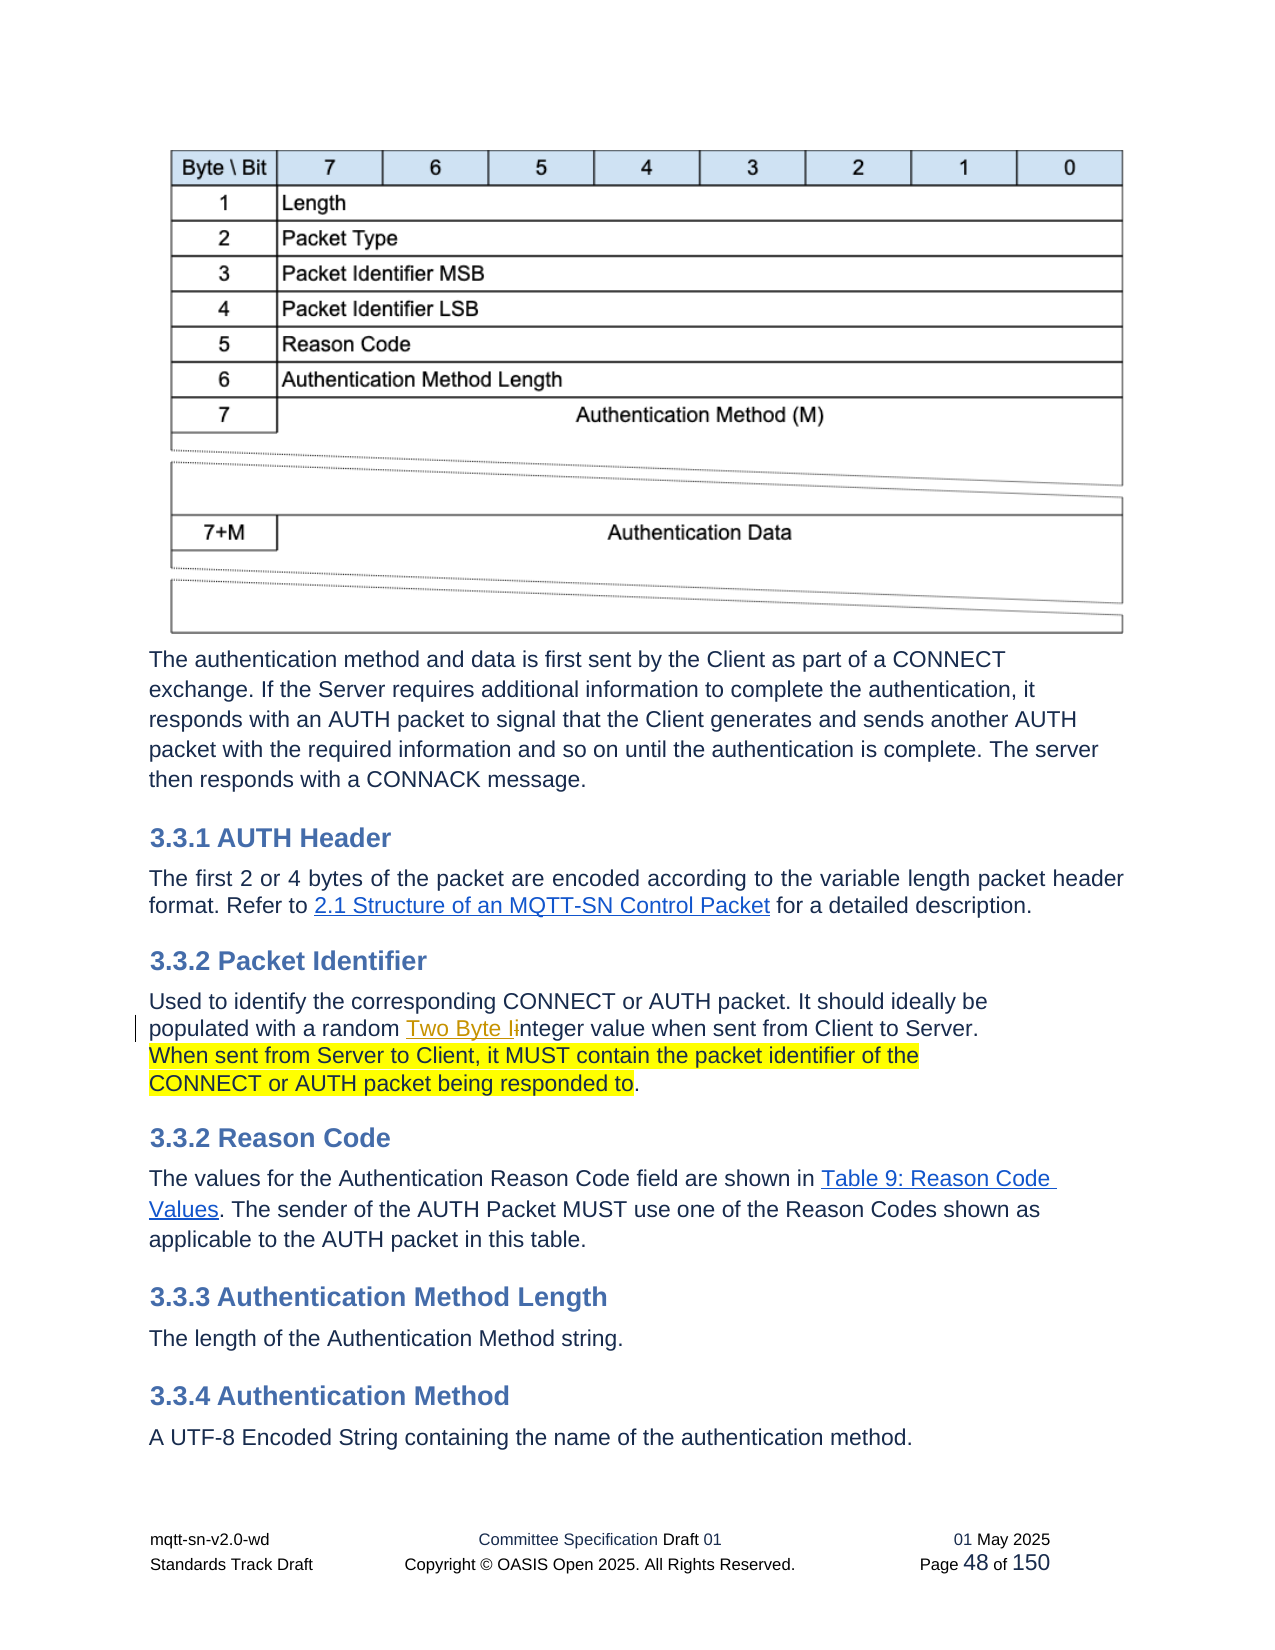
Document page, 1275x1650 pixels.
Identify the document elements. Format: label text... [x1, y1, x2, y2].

text The authentication method and data is first sent by the Client as part of a CONNECT exchange. If the Server requires additional information to complete the authentication, it responds with an AUTH packet to signal that the Client generates and sends another AUTH packet with the required information and so on until the authentication is complete. The server then responds with a CONNACK message. [148, 646, 1124, 793]
picture [148, 150, 1124, 634]
subtitle 3.3.1 AUTH Header [150, 822, 1124, 853]
text Used to identify the corresponding CONNECT or AUTH packet. It should ideally be populated with a random Two Byte Integer value when sent from Client to Server. When sent from Server to Client, it MUST contain the packet identifier of the CONNECT or AUTH packet being responded to. [148, 988, 1022, 1096]
subtitle 3.3.4 Authentication Method [150, 1380, 1124, 1411]
subtitle 3.3.2 Reason Code [150, 1122, 1124, 1153]
subtitle 3.3.3 Authentication Method Length [150, 1281, 1124, 1312]
text The first 2 or 4 bytes of the packet are encoded according to the variable length packet header format. Refer to 2.1 Structure of an MQTT-SN Control Packet for a detailed description. [148, 865, 1124, 919]
text The values for the Authentication Reason Code field are shown in Table 9: Reason Code Values. The sender of the AUTH Packet MUST use one of the Reason Codes shown as applicable to the AUTH packet in this table. [148, 1165, 1124, 1252]
text The length of the Authentication Method string. [148, 1325, 1124, 1351]
text A UTF-8 Encoded String containing the name of the authentication method. [148, 1424, 1124, 1450]
subtitle 3.3.2 Packet Identifier [150, 944, 1124, 976]
